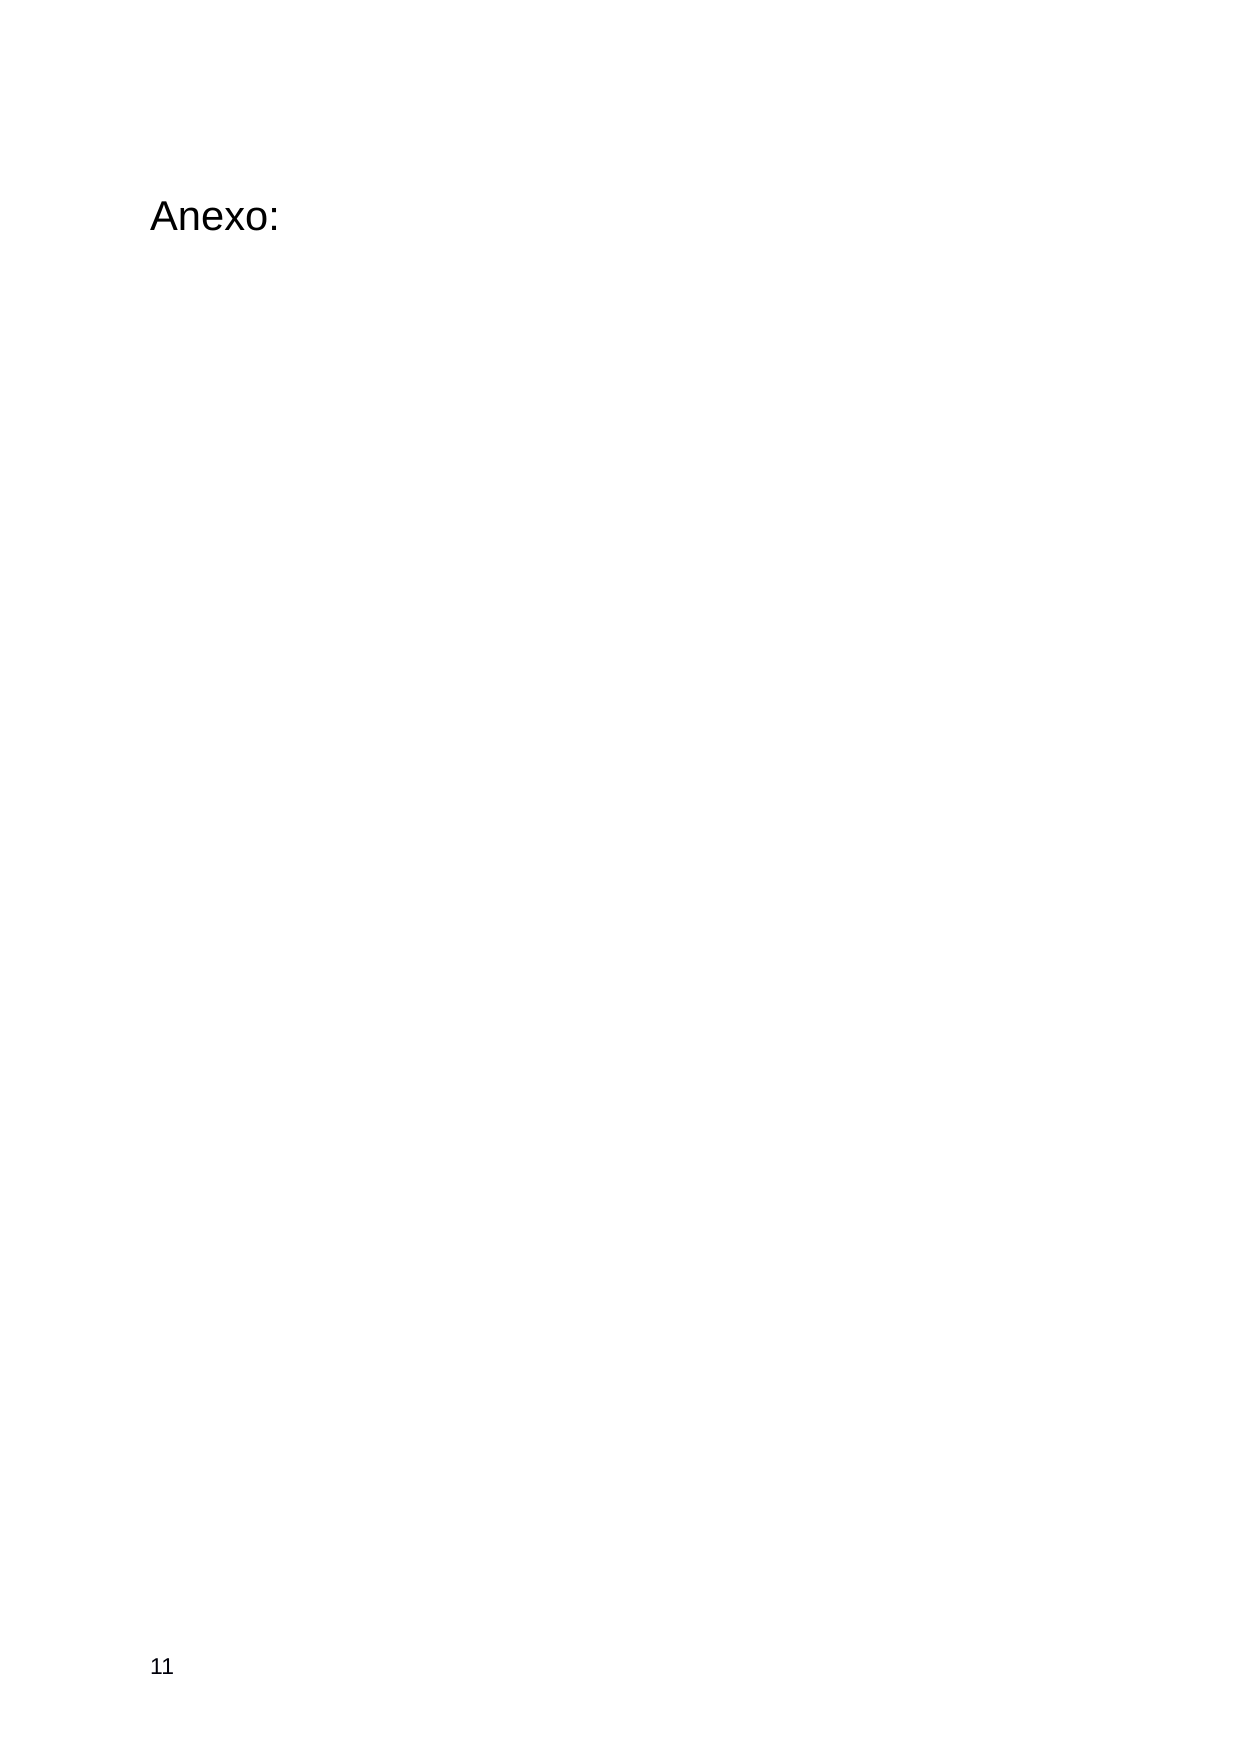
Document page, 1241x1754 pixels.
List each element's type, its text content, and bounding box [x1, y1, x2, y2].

subtitle Anexo: [150, 192, 1090, 239]
